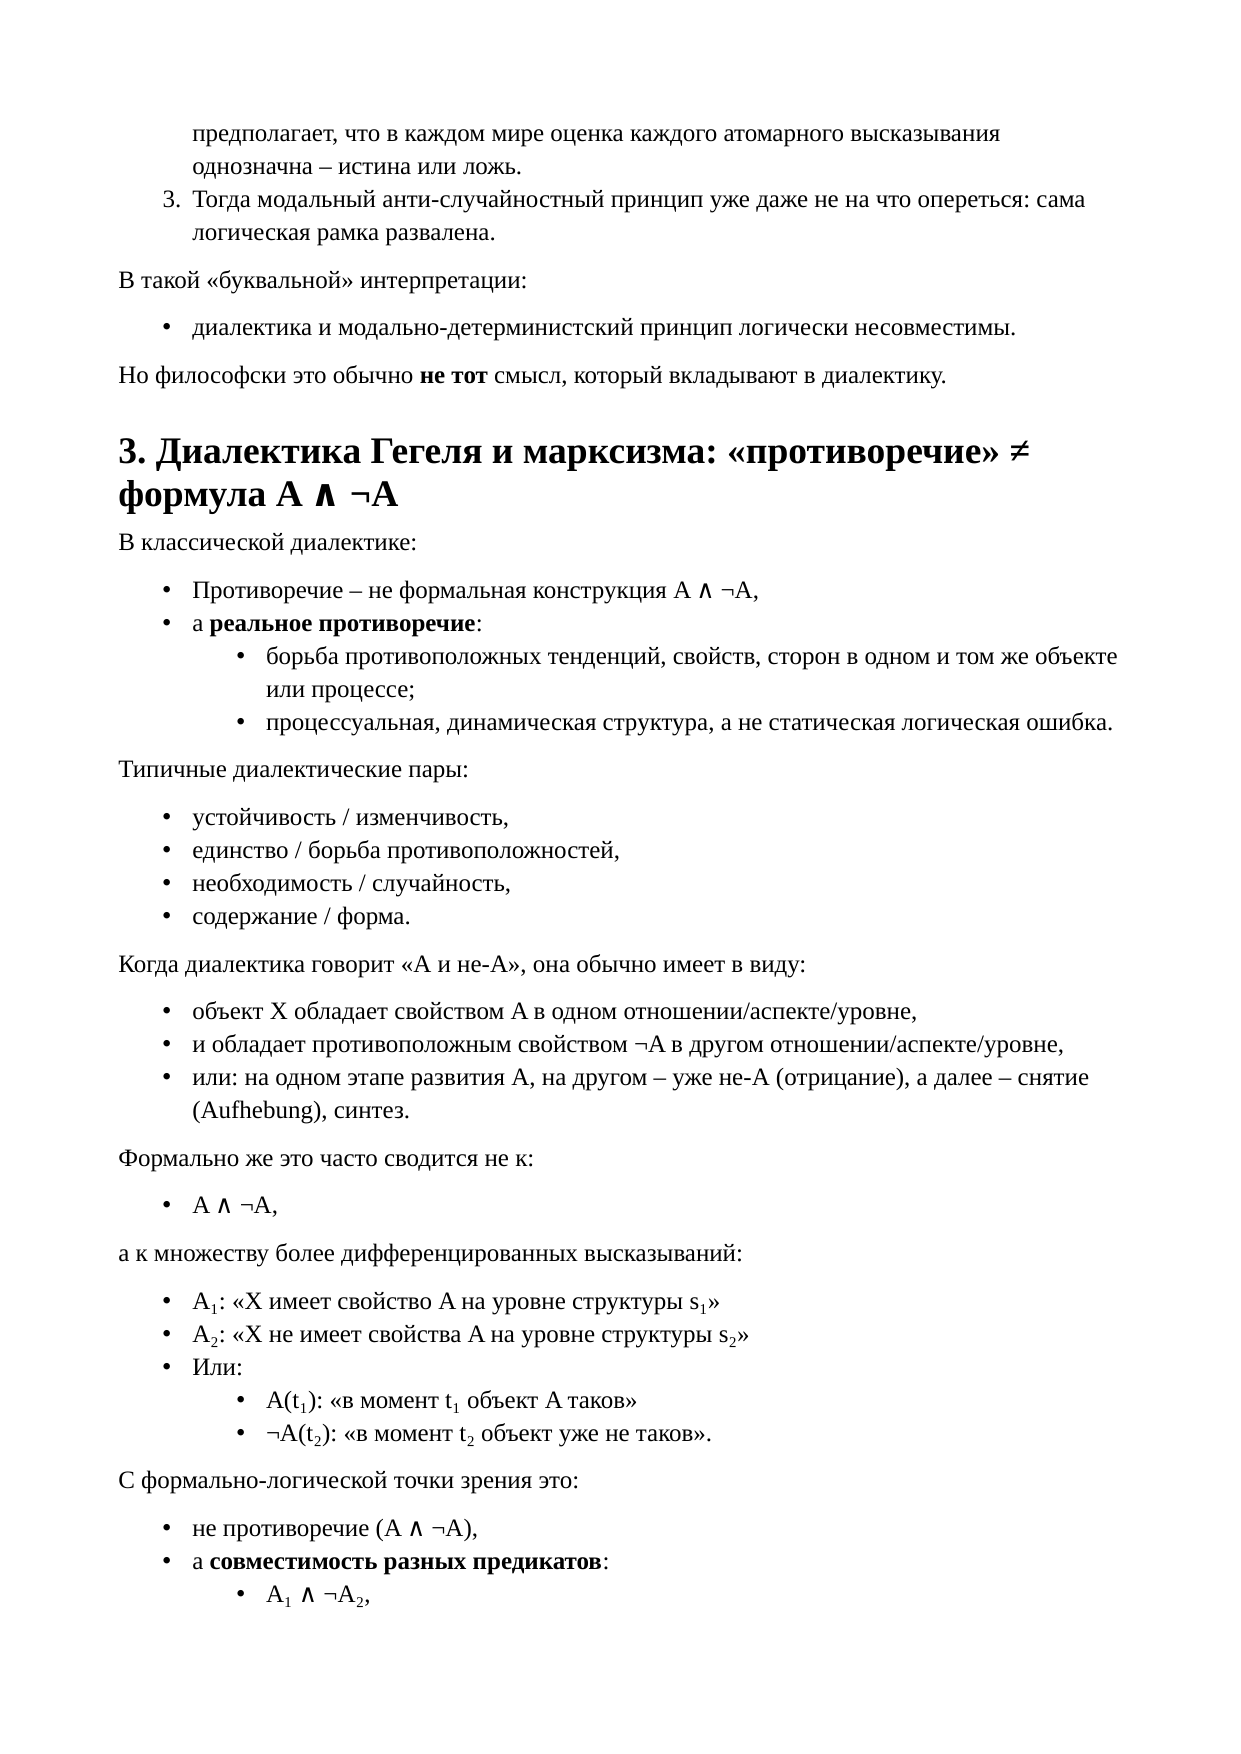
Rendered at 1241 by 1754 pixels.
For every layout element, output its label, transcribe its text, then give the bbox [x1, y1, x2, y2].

text Когда диалектика говорит «А и не-А», она обычно имеет в виду: [118, 949, 1122, 977]
text Типичные диалектические пары: [118, 754, 1122, 783]
list предполагает, что в каждом мире оценка каждого атомарного высказывания однозначна – истина или ложь. [162, 118, 1122, 180]
text а к множеству более дифференцированных высказываний: [118, 1238, 1122, 1267]
list борьба противоположных тенденций, свойств, сторон в одном и том же объекте или процессе; [236, 641, 1122, 703]
list содержание / форма. [162, 901, 1122, 930]
list необходимость / случайность, [162, 868, 1122, 897]
text В классической диалектике: [118, 527, 1122, 556]
list Противоречие – не формальная конструкция A ∧ ¬A, [162, 575, 1122, 603]
list процессуальная, динамическая структура, а не статическая логическая ошибка. [236, 707, 1122, 736]
list Или: [162, 1352, 1122, 1381]
list не противоречие (A ∧ ¬A), [162, 1513, 1122, 1542]
list диалектика и модально-детерминистский принцип логически несовместимы. [162, 312, 1122, 341]
list A ∧ ¬A, [162, 1191, 1122, 1219]
list объект X обладает свойством A в одном отношении/аспекте/уровне, [162, 996, 1122, 1025]
list устойчивость / изменчивость, [162, 802, 1122, 831]
list и обладает противоположным свойством ¬A в другом отношении/аспекте/уровне, [162, 1029, 1122, 1058]
list A₁: «X имеет свойство A на уровне структуры s₁» [162, 1286, 1122, 1314]
list A₂: «X не имеет свойства A на уровне структуры s₂» [162, 1319, 1122, 1348]
list ¬A(t₂): «в момент t₂ объект уже не таков». [236, 1418, 1122, 1447]
list а реальное противоречие: [162, 608, 1122, 637]
text Формально же это часто сводится не к: [118, 1143, 1122, 1172]
list A(t₁): «в момент t₁ объект A таков» [236, 1385, 1122, 1414]
subtitle 3. Диалектика Гегеля и марксизма: «противоречие» ≠ формула A ∧ ¬A [118, 428, 1122, 515]
list Тогда модальный анти-случайностный принцип уже даже не на что опереться: сама логическая рамка развалена. [162, 184, 1122, 246]
text Но философски это обычно не тот смысл, который вкладывают в диалектику. [118, 360, 1122, 389]
list или: на одном этапе развития А, на другом – уже не-А (отрицание), а далее – снятие (Aufhebung), синтез. [162, 1062, 1122, 1124]
text С формально-логической точки зрения это: [118, 1466, 1122, 1494]
list A₁ ∧ ¬A₂, [236, 1579, 1122, 1608]
list единство / борьба противоположностей, [162, 835, 1122, 864]
list а совместимость разных предикатов: [162, 1546, 1122, 1575]
text В такой «буквальной» интерпретации: [118, 265, 1122, 293]
